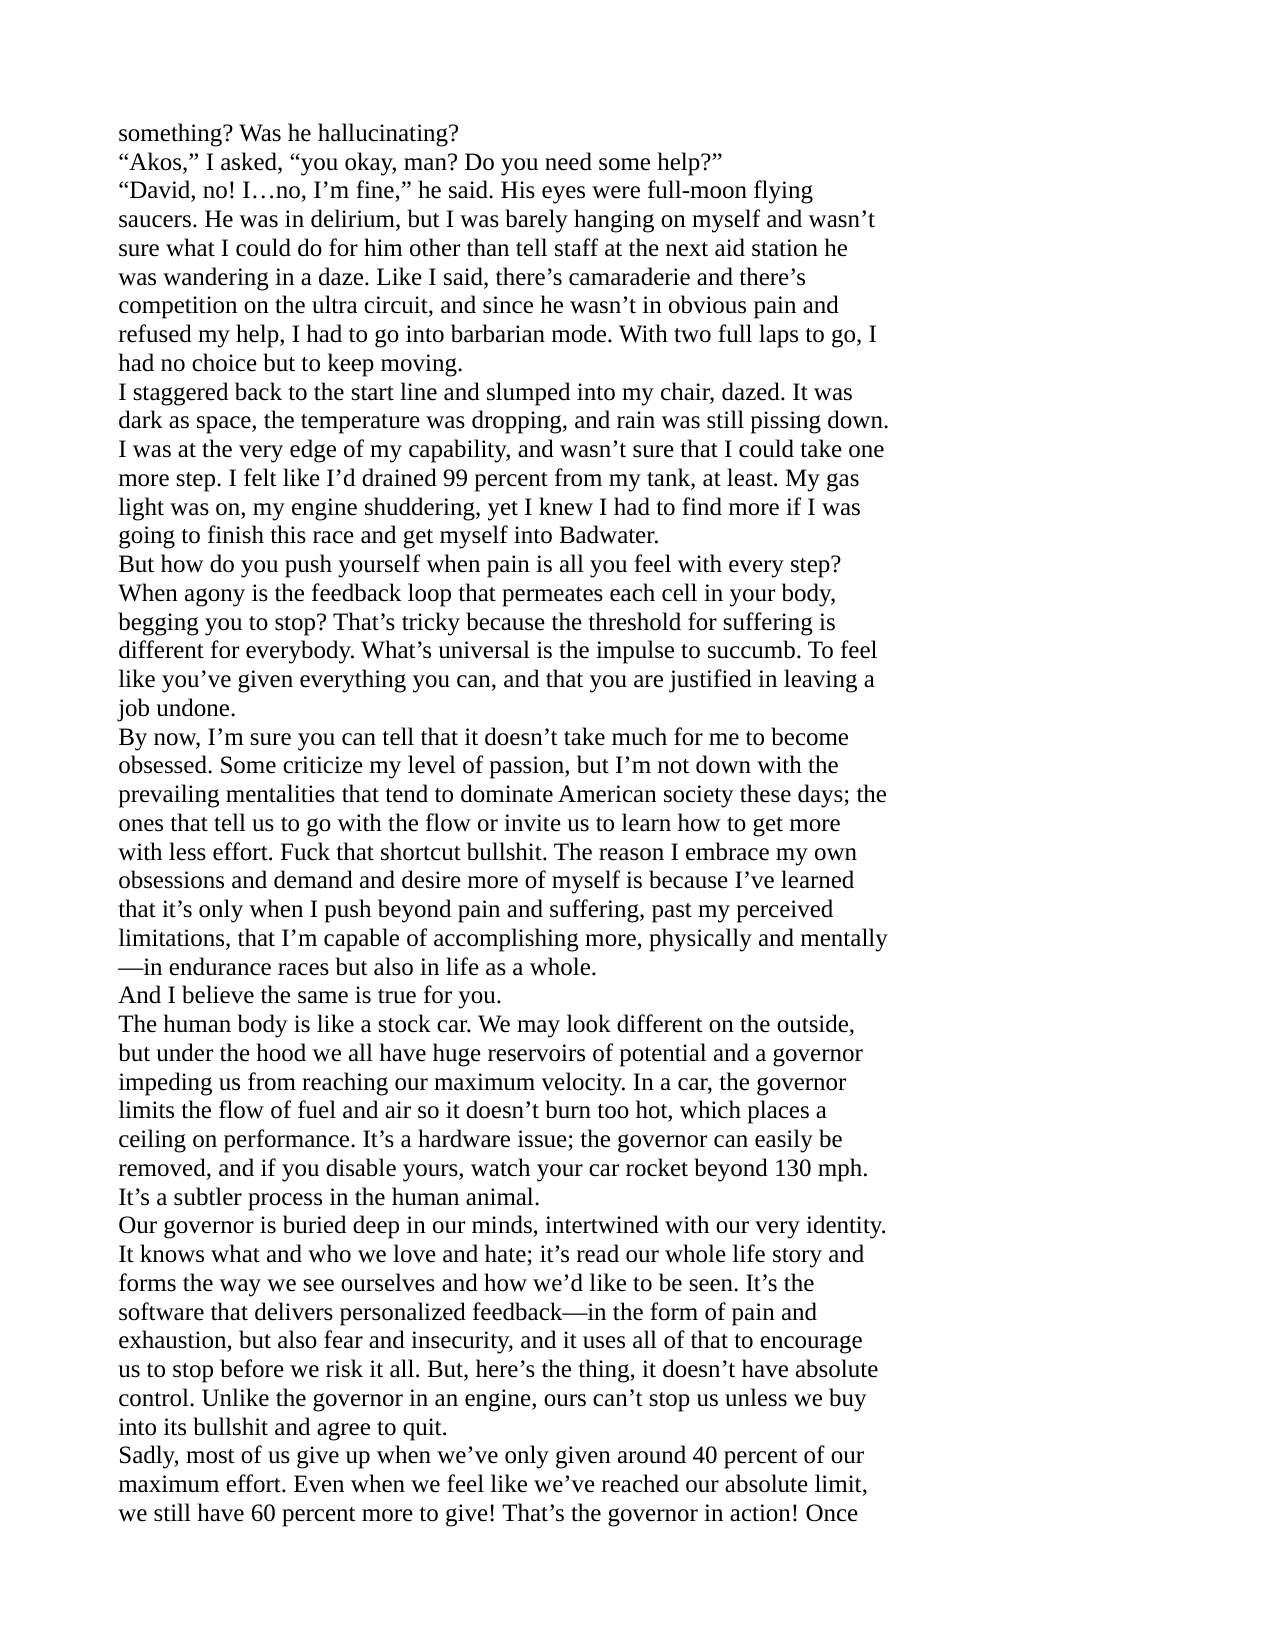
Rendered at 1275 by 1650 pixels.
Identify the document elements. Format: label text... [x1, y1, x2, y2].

text had no choice but to keep moving. [118, 348, 1157, 377]
text ones that tell us to go with the flow or invite us to learn how to get more [118, 808, 1157, 837]
text “David, no! I…no, I’m fine,” he said. His eyes were full-moon flying [118, 176, 1157, 204]
text It’s a subtler process in the human animal. [118, 1182, 1157, 1211]
text removed, and if you disable yours, watch your car rocket beyond 130 mph. [118, 1153, 1157, 1182]
text saucers. He was in delirium, but I was barely hanging on myself and wasn’t [118, 204, 1157, 233]
text I staggered back to the start line and slumped into my chair, dazed. It was [118, 377, 1157, 406]
text prevailing mentalities that tend to dominate American society these days; the [118, 779, 1157, 808]
text begging you to stop? That’s tricky because the threshold for suffering is [118, 607, 1157, 636]
text more step. I felt like I’d drained 99 percent from my tank, at least. My gas [118, 463, 1157, 492]
text competition on the ultra circuit, and since he wasn’t in obvious pain and [118, 291, 1157, 319]
text but under the hood we all have huge reservoirs of potential and a governor [118, 1038, 1157, 1067]
text But how do you push yourself when pain is all you feel with every step? [118, 549, 1157, 578]
text software that delivers personalized feedback—in the form of pain and [118, 1297, 1157, 1326]
text we still have 60 percent more to give! That’s the governor in action! Once [118, 1498, 1157, 1527]
text ceiling on performance. It’s a hardware issue; the governor can easily be [118, 1124, 1157, 1153]
text us to stop before we risk it all. But, here’s the thing, it doesn’t have absolute [118, 1354, 1157, 1383]
text exhaustion, but also fear and insecurity, and it uses all of that to encourage [118, 1326, 1157, 1354]
text dark as space, the temperature was dropping, and rain was still pissing down. [118, 406, 1157, 434]
text like you’ve given everything you can, and that you are justified in leaving a [118, 664, 1157, 693]
text impeding us from reaching our maximum velocity. In a car, the governor [118, 1067, 1157, 1096]
text with less effort. Fuck that shortcut bullshit. The reason I embrace my own [118, 837, 1157, 866]
text into its bullshit and agree to quit. [118, 1412, 1157, 1441]
text that it’s only when I push beyond pain and suffering, past my perceived [118, 894, 1157, 923]
text sure what I could do for him other than tell staff at the next aid station he [118, 233, 1157, 262]
text Sadly, most of us give up when we’ve only given around 40 percent of our [118, 1441, 1157, 1469]
text something? Was he hallucinating? [118, 118, 1157, 147]
text different for everybody. What’s universal is the impulse to succumb. To feel [118, 636, 1157, 664]
text The human body is like a stock car. We may look different on the outside, [118, 1009, 1157, 1038]
text going to finish this race and get myself into Badwater. [118, 521, 1157, 549]
text light was on, my engine shuddering, yet I knew I had to find more if I was [118, 492, 1157, 521]
text control. Unlike the governor in an engine, ours can’t stop us unless we buy [118, 1383, 1157, 1412]
text was wandering in a daze. Like I said, there’s camaraderie and there’s [118, 262, 1157, 291]
text refused my help, I had to go into barbarian mode. With two full laps to go, I [118, 319, 1157, 348]
text And I believe the same is true for you. [118, 981, 1157, 1009]
text —in endurance races but also in life as a whole. [118, 952, 1157, 981]
text job undone. [118, 693, 1157, 722]
text I was at the very edge of my capability, and wasn’t sure that I could take one [118, 434, 1157, 463]
text When agony is the feedback loop that permeates each cell in your body, [118, 578, 1157, 607]
text obsessed. Some criticize my level of passion, but I’m not down with the [118, 751, 1157, 779]
text Our governor is buried deep in our minds, intertwined with our very identity. [118, 1211, 1157, 1239]
text limitations, that I’m capable of accomplishing more, physically and mentally [118, 923, 1157, 952]
text forms the way we see ourselves and how we’d like to be seen. It’s the [118, 1268, 1157, 1297]
text obsessions and demand and desire more of myself is because I’ve learned [118, 866, 1157, 894]
text limits the flow of fuel and air so it doesn’t burn too hot, which places a [118, 1096, 1157, 1124]
text By now, I’m sure you can tell that it doesn’t take much for me to become [118, 722, 1157, 751]
text maximum effort. Even when we feel like we’ve reached our absolute limit, [118, 1469, 1157, 1498]
text It knows what and who we love and hate; it’s read our whole life story and [118, 1239, 1157, 1268]
text “Akos,” I asked, “you okay, man? Do you need some help?” [118, 147, 1157, 176]
